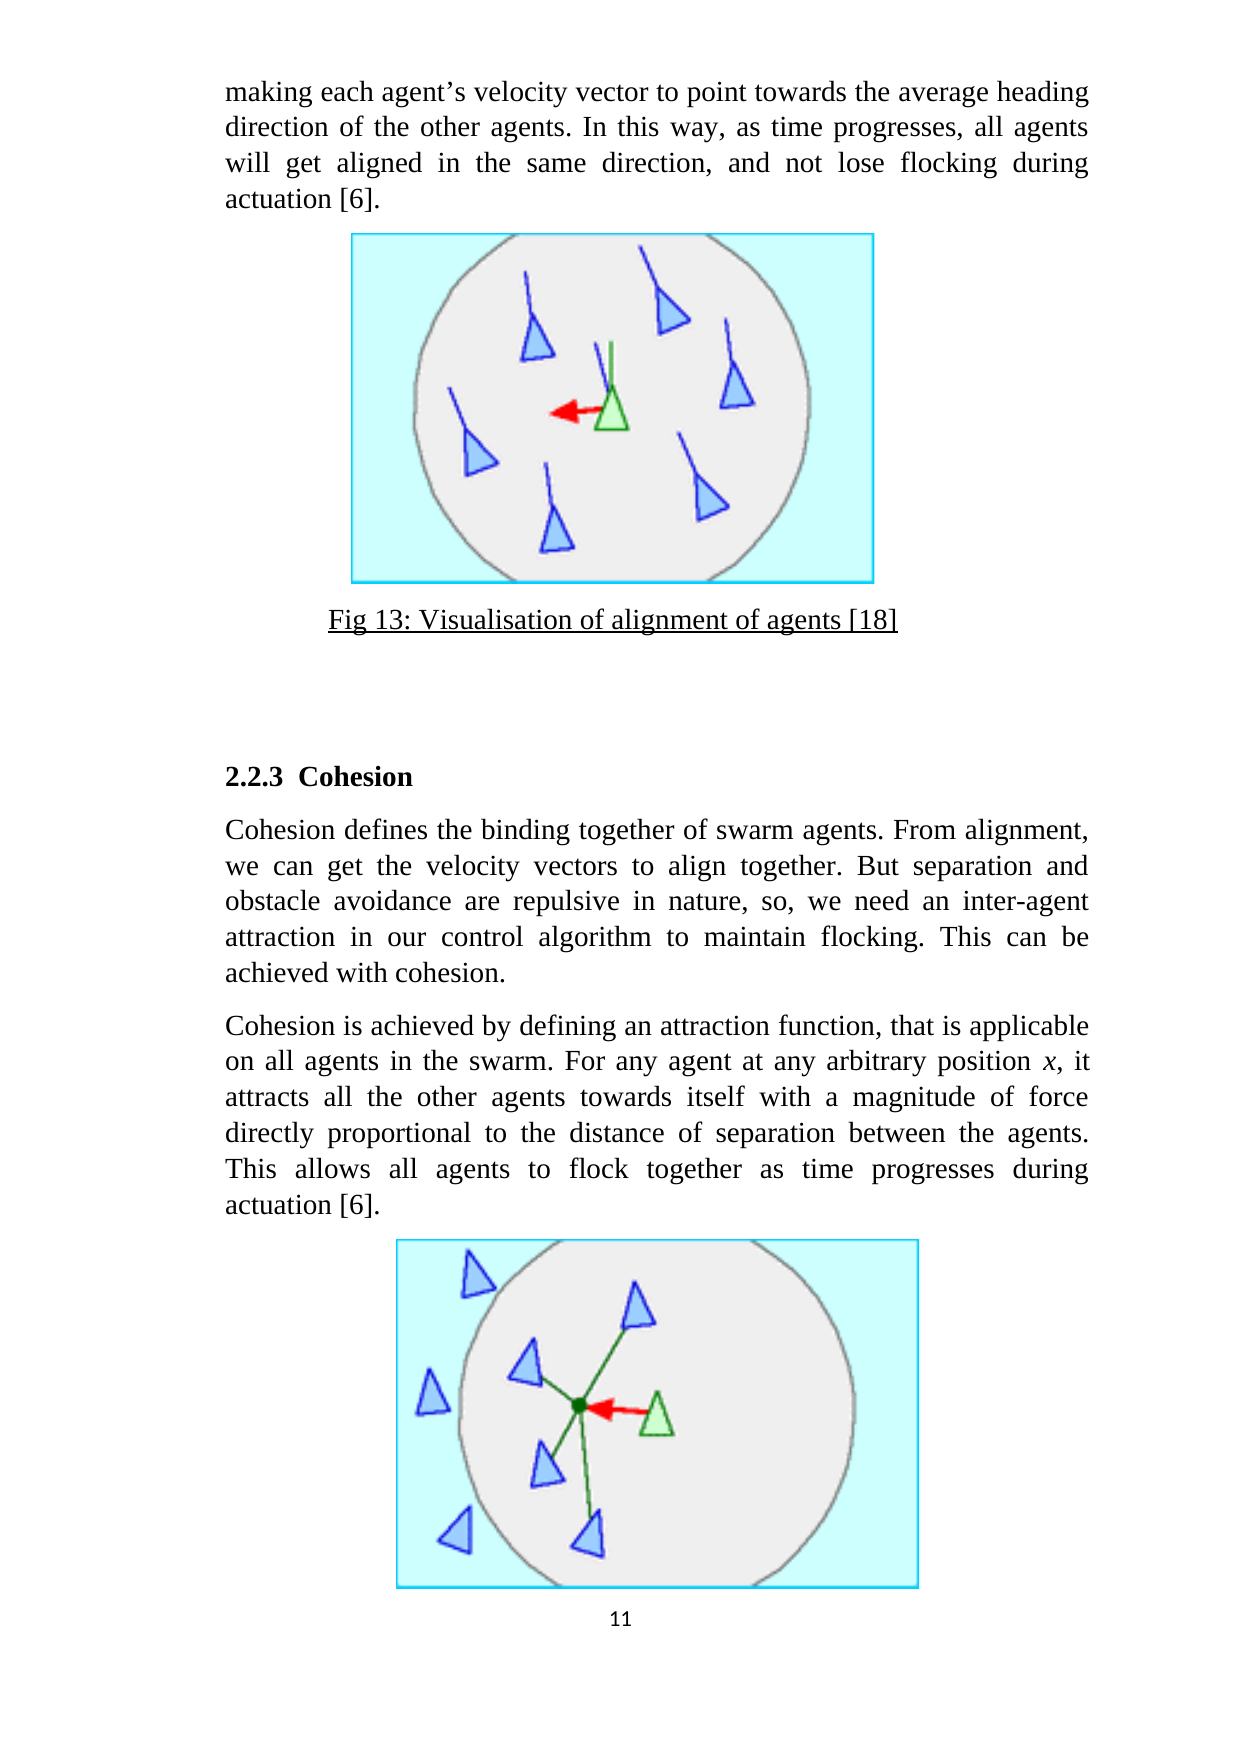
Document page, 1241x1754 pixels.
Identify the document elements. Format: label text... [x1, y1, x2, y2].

list Fig 13: Visualisation of alignment of agents [18] [135, 602, 1090, 635]
text Cohesion defines the binding together of swarm agents. From alignment, we can get the velocity vectors to align together. But separation and obstacle avoidance are repulsive in nature, so, we need an inter-agent attraction in our control algorithm to maintain flocking. This can be achieved with cohesion. [225, 812, 1090, 989]
text making each agent’s velocity vector to point towards the average heading direction of the other agents. In this way, as time progresses, all agents will get aligned in the same direction, and not lose flocking during actuation [6]. [225, 74, 1090, 215]
text 2.2.3 Cohesion [225, 759, 1090, 793]
text Cohesion is achieved by defining an attraction function, that is applicable on all agents in the swarm. For any agent at any arbitrary position x, it attracts all the other agents towards itself with a magnitude of force directly proportional to the distance of separation between the agents. This allows all agents to flock together as time progresses during actuation [6]. [225, 1008, 1090, 1220]
